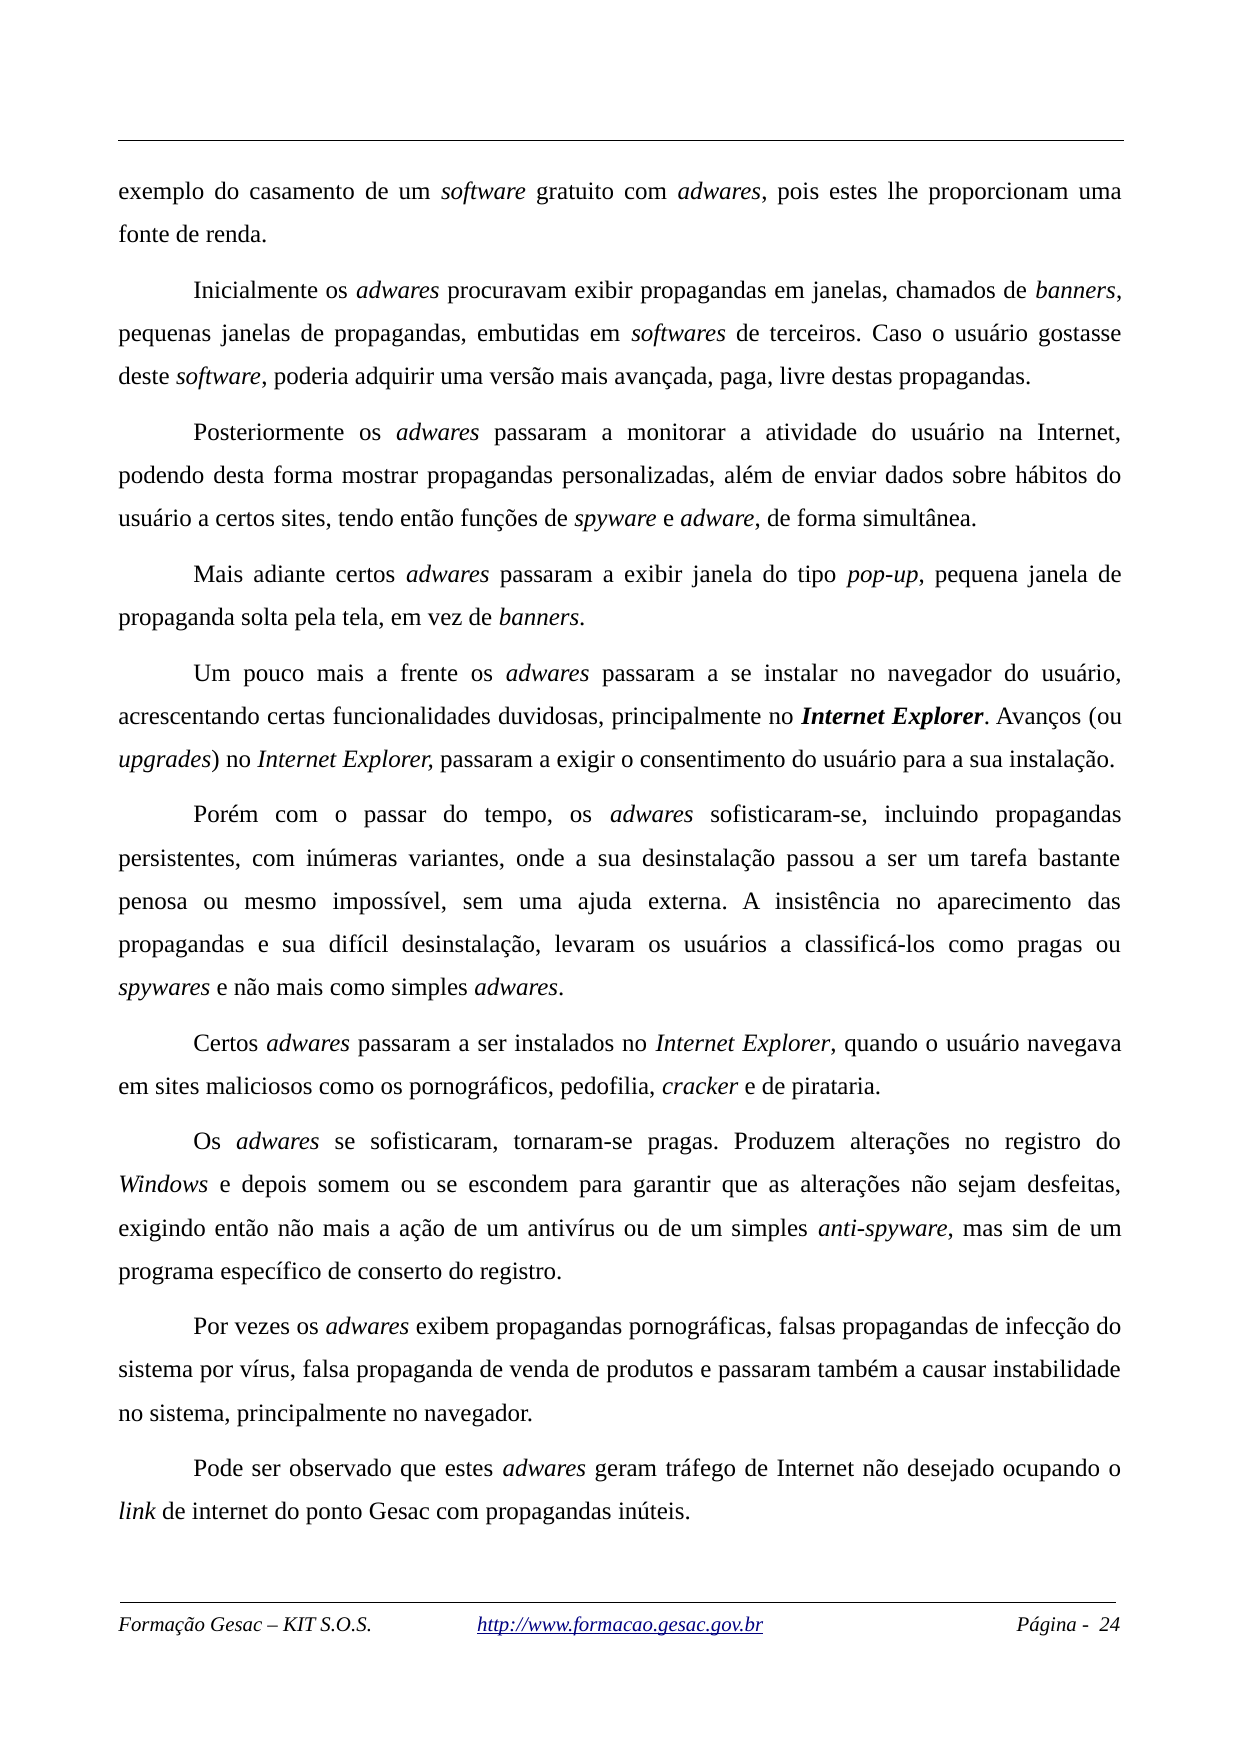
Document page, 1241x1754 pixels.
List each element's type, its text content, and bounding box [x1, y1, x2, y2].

text Posteriormente os adwares passaram a monitorar a atividade do usuário na Internet, podendo desta forma mostrar propagandas personalizadas, além de enviar dados sobre hábitos do usuário a certos sites, tendo então funções de spyware e adware, de forma simultânea. [118, 417, 1122, 532]
text Um pouco mais a frente os adwares passaram a se instalar no navegador do usuário, acrescentando certas funcionalidades duvidosas, principalmente no Internet Explorer. Avanços (ou upgrades) no Internet Explorer, passaram a exigir o consentimento do usuário para a sua instalação. [118, 658, 1122, 773]
text Porém com o passar do tempo, os adwares sofisticaram-se, incluindo propagandas persistentes, com inúmeras variantes, onde a sua desinstalação passou a ser um tarefa bastante penosa ou mesmo impossível, sem uma ajuda externa. A insistência no aparecimento das propagandas e sua difícil desinstalação, levaram os usuários a classificá-los como pragas ou spywares e não mais como simples adwares. [118, 799, 1122, 1001]
text Pode ser observado que estes adwares geram tráfego de Internet não desejado ocupando o link de internet do ponto Gesac com propagandas inúteis. [118, 1453, 1122, 1525]
text Os adwares se sofisticaram, tornaram-se pragas. Produzem alterações no registro do Windows e depois somem ou se escondem para garantir que as alterações não sejam desfeitas, exigindo então não mais a ação de um antivírus ou de um simples anti-spyware, mas sim de um programa específico de conserto do registro. [118, 1126, 1122, 1284]
text Mais adiante certos adwares passaram a exibir janela do tipo pop-up, pequena janela de propaganda solta pela tela, em vez de banners. [118, 559, 1122, 631]
text Por vezes os adwares exibem propagandas pornográficas, falsas propagandas de infecção do sistema por vírus, falsa propaganda de venda de produtos e passaram também a causar instabilidade no sistema, principalmente no navegador. [118, 1311, 1122, 1426]
text exemplo do casamento de um software gratuito com adwares, pois estes lhe proporcionam uma fonte de renda. [118, 176, 1122, 248]
text Certos adwares passaram a ser instalados no Internet Explorer, quando o usuário navegava em sites maliciosos como os pornográficos, pedofilia, cracker e de pirataria. [118, 1028, 1122, 1099]
text Inicialmente os adwares procuravam exibir propagandas em janelas, chamados de banners, pequenas janelas de propagandas, embutidas em softwares de terceiros. Caso o usuário gostasse deste software, poderia adquirir uma versão mais avançada, paga, livre destas propagandas. [118, 275, 1122, 390]
